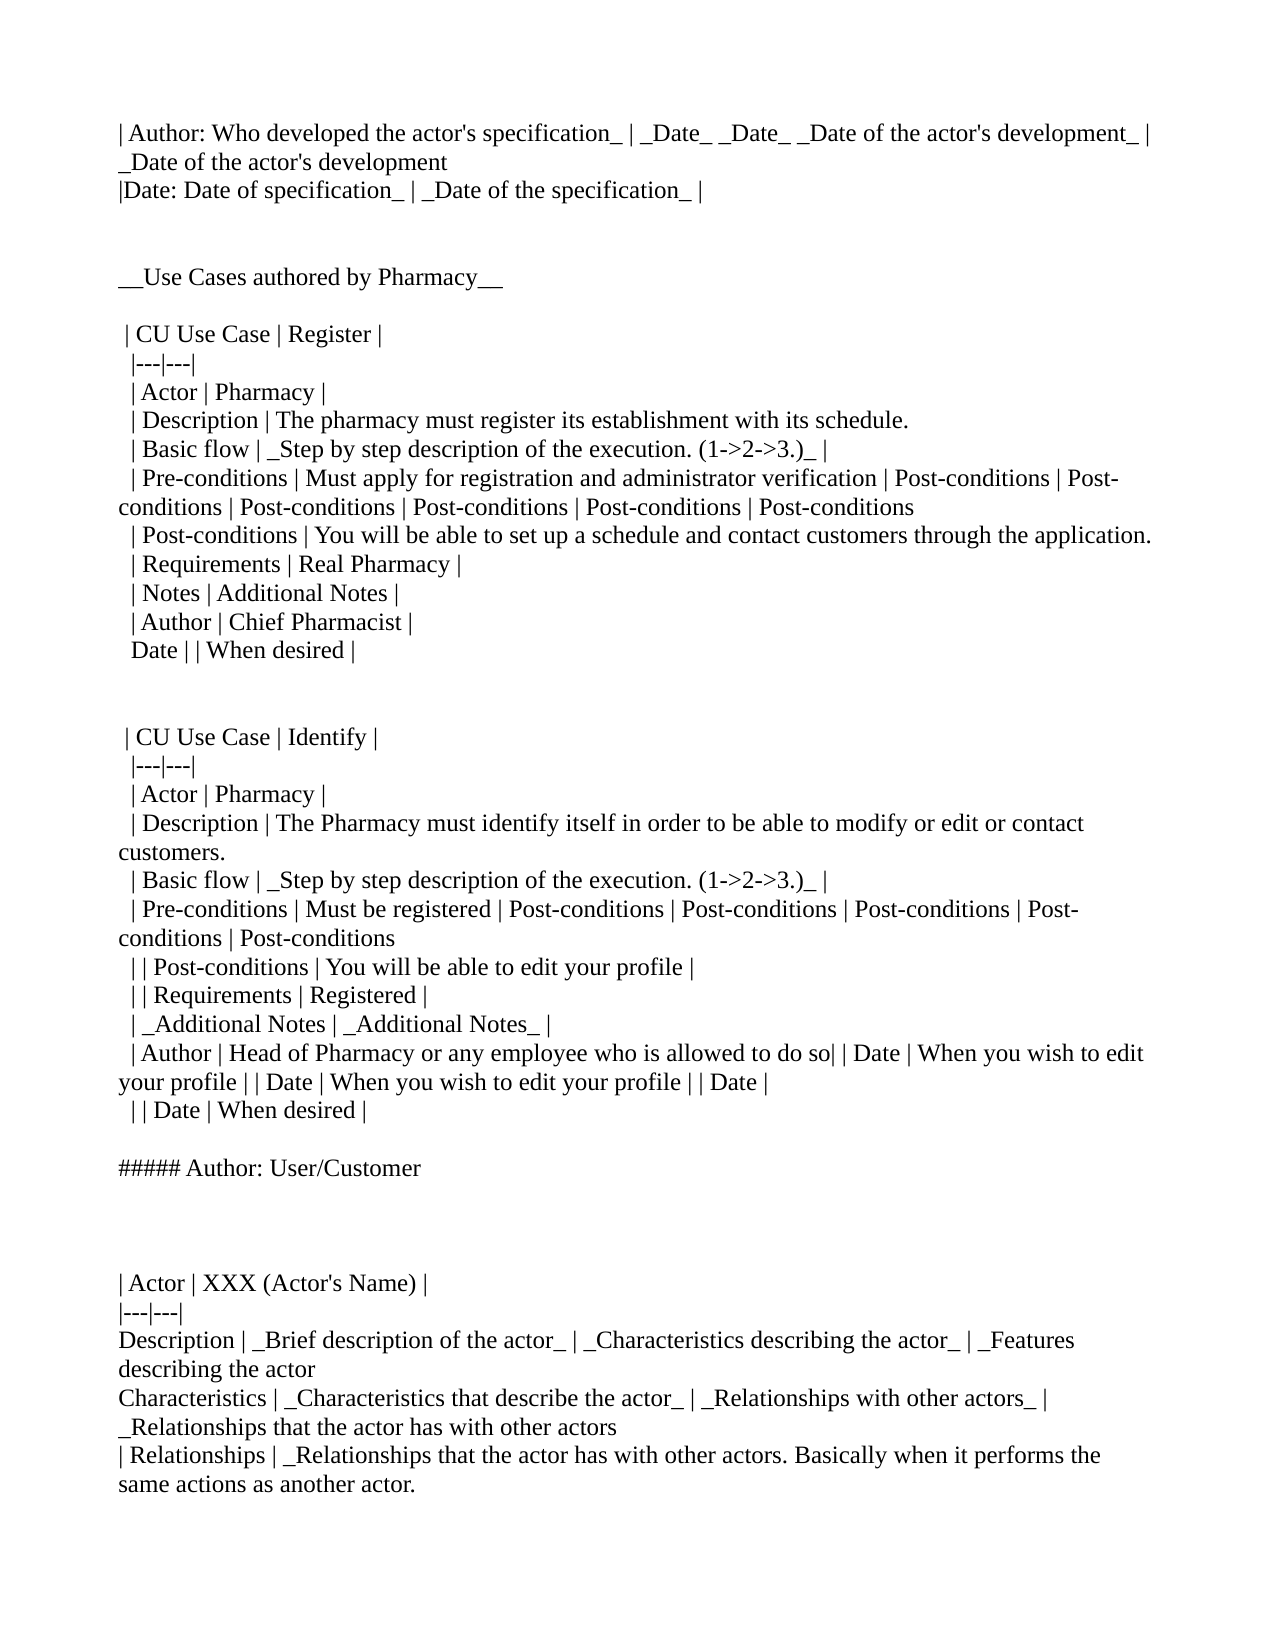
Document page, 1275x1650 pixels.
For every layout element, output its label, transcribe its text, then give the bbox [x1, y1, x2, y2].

text | Author | Head of Pharmacy or any employee who is allowed to do so| | Date | When you wish to edit your profile | | Date | When you wish to edit your profile | | Date | [118, 1038, 1157, 1096]
text | Actor | Pharmacy | [118, 377, 1157, 406]
text | CU Use Case | Identify | [118, 722, 1157, 751]
text | Pre-conditions | Must be registered | Post-conditions | Post-conditions | Post-conditions | Post-conditions | Post-conditions [118, 894, 1157, 952]
text Description | _Brief description of the actor_ | _Characteristics describing the actor_ | _Features describing the actor [118, 1326, 1157, 1383]
text |---|---| [118, 1297, 1157, 1326]
text | | Requirements | Registered | [118, 981, 1157, 1009]
text |Date: Date of specification_ | _Date of the specification_ | [118, 176, 1157, 204]
text | | Date | When desired | [118, 1096, 1157, 1124]
text | Actor | XXX (Actor's Name) | [118, 1268, 1157, 1297]
text ##### Author: User/Customer [118, 1153, 1157, 1182]
text | Author | Chief Pharmacist | [118, 607, 1157, 636]
text Date | | When desired | [118, 636, 1157, 664]
text | Relationships | _Relationships that the actor has with other actors. Basically when it performs the same actions as another actor. [118, 1441, 1157, 1498]
text | Basic flow | _Step by step description of the execution. (1->2->3.)_ | [118, 434, 1157, 463]
text | Description | The pharmacy must register its establishment with its schedule. [118, 406, 1157, 434]
text | Requirements | Real Pharmacy | [118, 549, 1157, 578]
text | | Post-conditions | You will be able to edit your profile | [118, 952, 1157, 981]
text | _Additional Notes | _Additional Notes_ | [118, 1009, 1157, 1038]
text | Author: Who developed the actor's specification_ | _Date_ _Date_ _Date of the actor's development_ | _Date of the actor's development [118, 118, 1157, 176]
text | Notes | Additional Notes | [118, 578, 1157, 607]
text | Actor | Pharmacy | [118, 779, 1157, 808]
text | Pre-conditions | Must apply for registration and administrator verification | Post-conditions | Post-conditions | Post-conditions | Post-conditions | Post-conditions | Post-conditions [118, 463, 1157, 521]
text | Description | The Pharmacy must identify itself in order to be able to modify or edit or contact customers. [118, 808, 1157, 866]
text | CU Use Case | Register | [118, 319, 1157, 348]
text __Use Cases authored by Pharmacy__ [118, 262, 1157, 291]
text | Post-conditions | You will be able to set up a schedule and contact customers through the application. [118, 521, 1157, 549]
text |---|---| [118, 348, 1157, 377]
text | Basic flow | _Step by step description of the execution. (1->2->3.)_ | [118, 866, 1157, 894]
text |---|---| [118, 751, 1157, 779]
text Characteristics | _Characteristics that describe the actor_ | _Relationships with other actors_ | _Relationships that the actor has with other actors [118, 1383, 1157, 1441]
